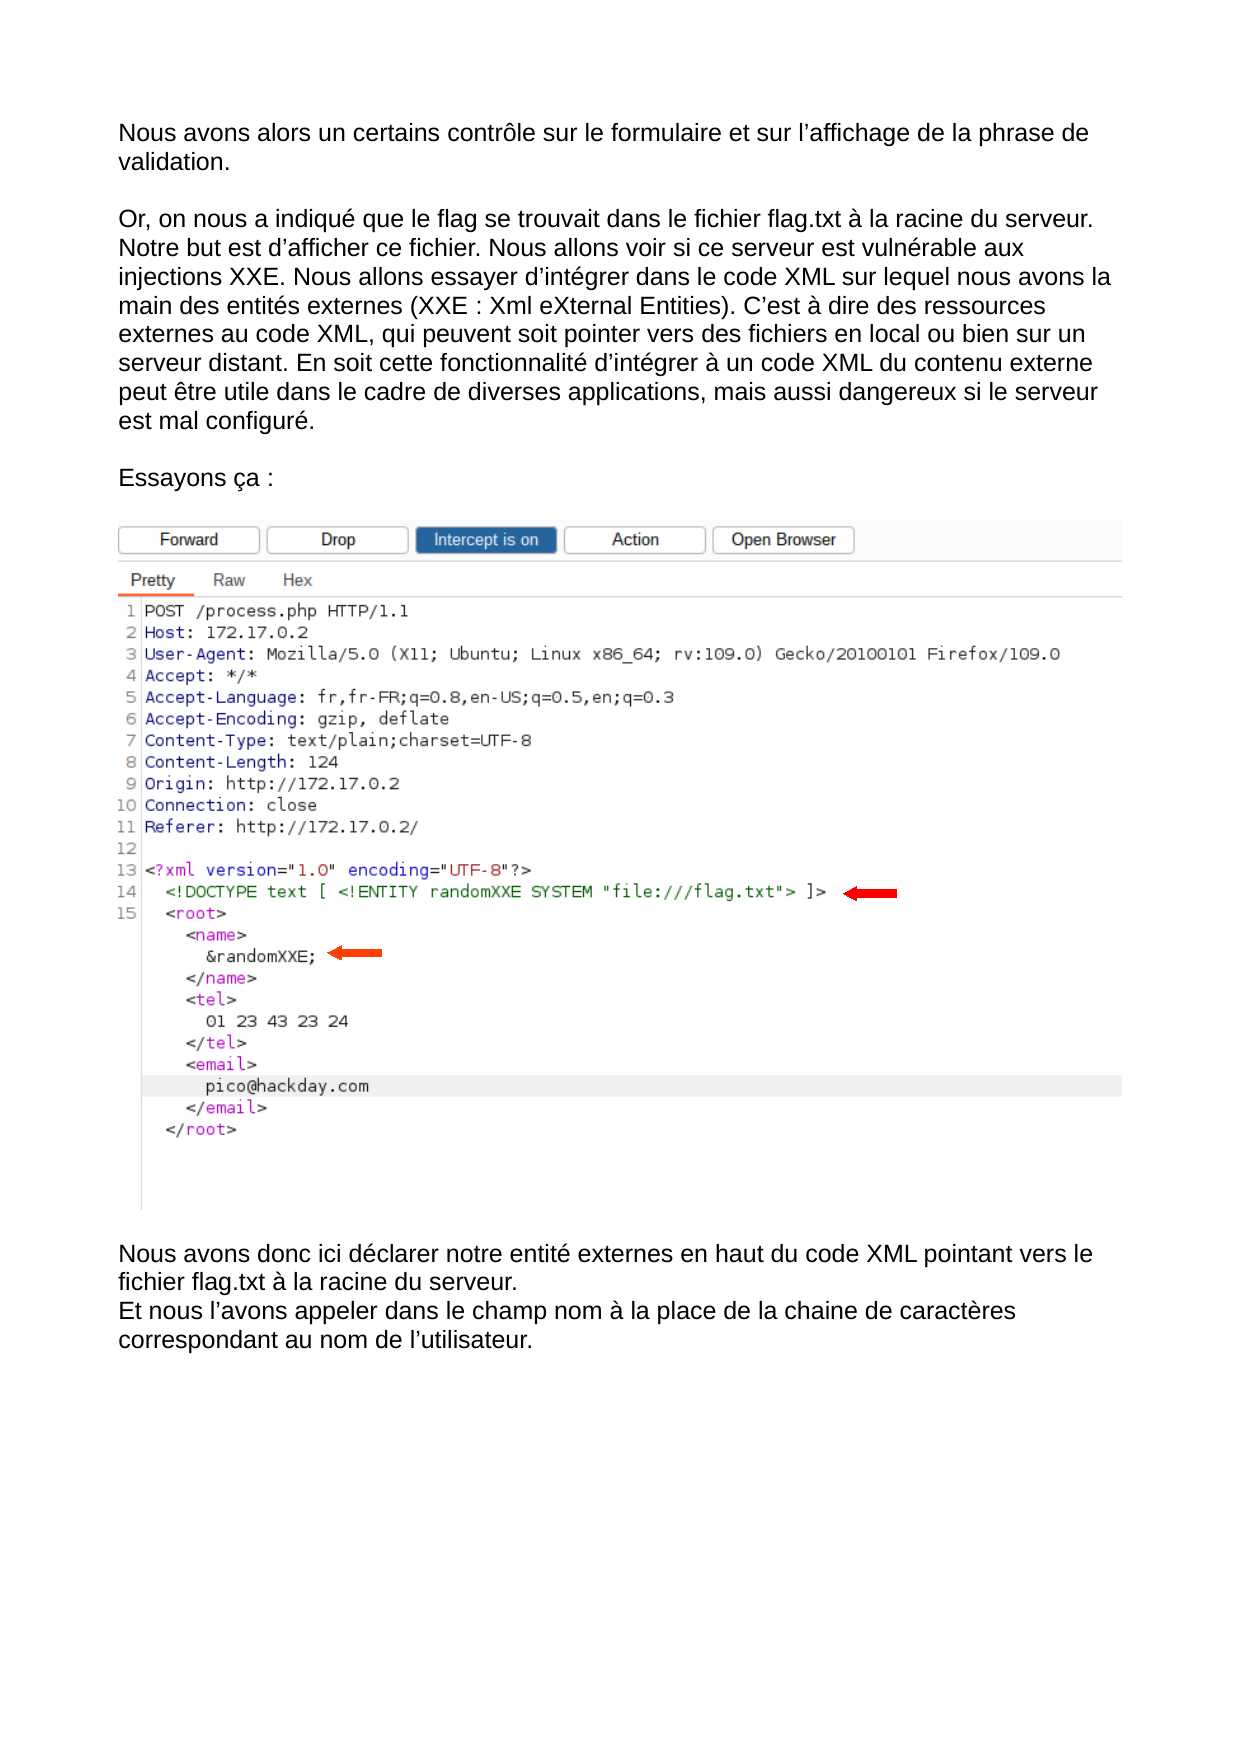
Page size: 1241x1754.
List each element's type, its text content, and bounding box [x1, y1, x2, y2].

text Essayons ça : [118, 463, 1122, 492]
text Nous avons alors un certains contrôle sur le formulaire et sur l’affichage de la phrase de validation. [118, 118, 1122, 176]
text Et nous l’avons appeler dans le champ nom à la place de la chaine de caractères correspondant au nom de l’utilisateur. [118, 1296, 1122, 1353]
text Or, on nous a indiqué que le flag se trouvait dans le fichier flag.txt à la racine du serveur. Notre but est d’afficher ce fichier. Nous allons voir si ce serveur est vulnérable aux injections XXE. Nous allons essayer d’intégrer dans le code XML sur lequel nous avons la main des entités externes (XXE : Xml eXternal Entities). C’est à dire des ressources externes au code XML, qui peuvent soit pointer vers des fichiers en local ou bien sur un serveur distant. En soit cette fonctionnalité d’intégrer à un code XML du contenu externe peut être utile dans le cadre de diverses applications, mais aussi dangereux si le serveur est mal configuré. [118, 204, 1122, 434]
text Nous avons donc ici déclarer notre entité externes en haut du code XML pointant vers le fichier flag.txt à la racine du serveur. [118, 1238, 1122, 1296]
picture [118, 520, 1123, 1210]
